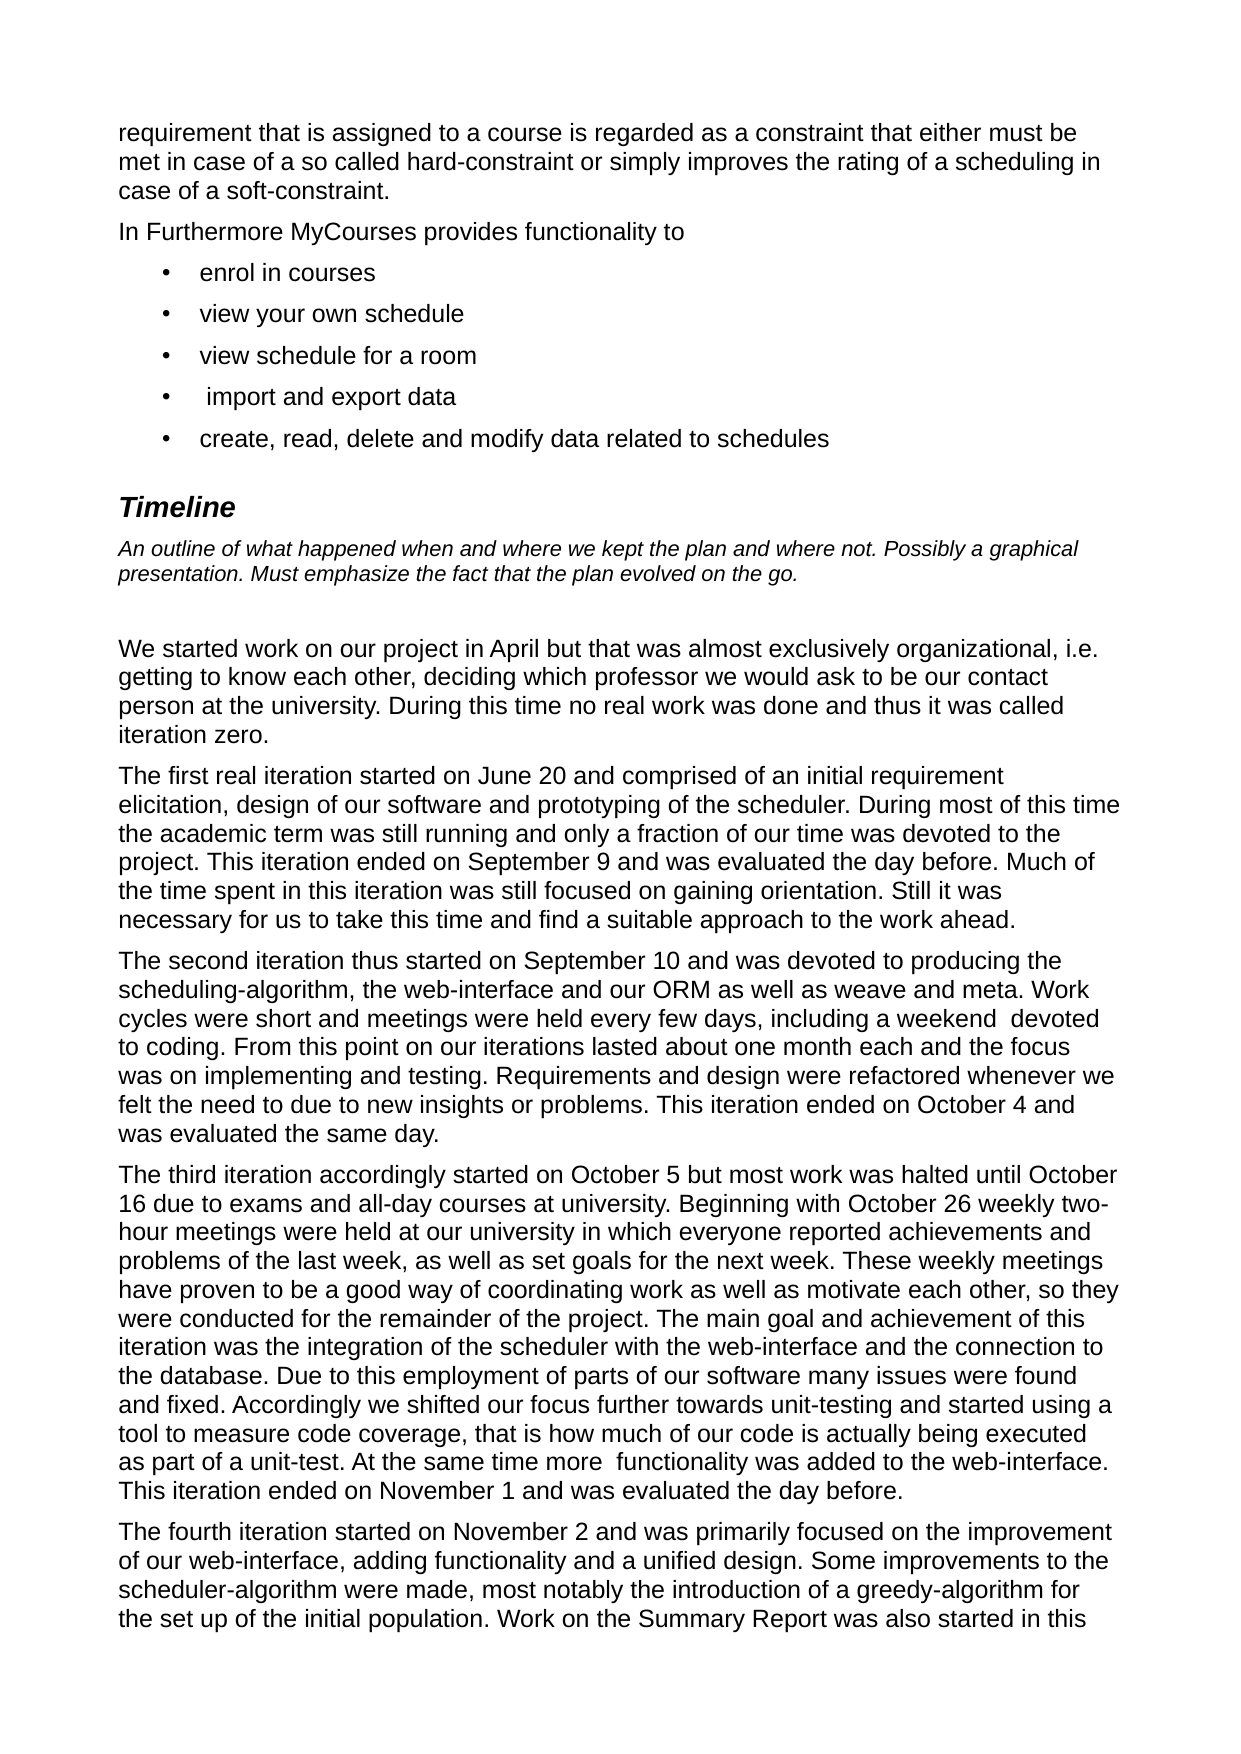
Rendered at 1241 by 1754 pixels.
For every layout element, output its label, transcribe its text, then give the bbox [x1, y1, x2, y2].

text We started work on our project in April but that was almost exclusively organizational, i.e. getting to know each other, deciding which professor we would ask to be our contact person at the university. During this time no real work was done and thus it was called iteration zero. [118, 633, 1122, 748]
text requirement that is assigned to a course is regarded as a constraint that either must be met in case of a so called hard-constraint or simply improves the rating of a scheduling in case of a soft-constraint. [118, 118, 1122, 204]
text The fourth iteration started on November 2 and was primarily focused on the improvement of our web-interface, adding functionality and a unified design. Some improvements to the scheduler-algorithm were made, most notably the introduction of a greedy-algorithm for the set up of the initial population. Work on the Summary Report was also started in this [118, 1517, 1122, 1632]
text The third iteration accordingly started on October 5 but most work was halted until October 16 due to exams and all-day courses at university. Beginning with October 26 weekly two-hour meetings were held at our university in which everyone reported achievements and problems of the last week, as well as set goals for the next week. These weekly meetings have proven to be a good way of coordinating work as well as motivate each other, so they were conducted for the remainder of the project. The main goal and achievement of this iteration was the integration of the scheduler with the web-interface and the connection to the database. Due to this employment of parts of our software many issues were found and fixed. Accordingly we shifted our focus further towards unit-testing and started using a tool to measure code coverage, that is how much of our code is actually being executed as part of a unit-test. At the same time more functionality was added to the web-interface. This iteration ended on November 1 and was evaluated the day before. [118, 1160, 1122, 1505]
list create, read, delete and modify data related to schedules [162, 423, 1122, 452]
text An outline of what happened when and where we kept the plan and where not. Possibly a graphical presentation. Must emphasize the fact that the plan evolved on the go. [118, 536, 1122, 586]
text The first real iteration started on June 20 and comprised of an initial requirement elicitation, design of our software and prototyping of the scheduler. During most of this time the academic term was still running and only a fraction of our time was devoted to the project. This iteration ended on September 9 and was evaluated the day before. Much of the time spent in this iteration was still focused on gaining orientation. Still it was necessary for us to take this time and find a suitable approach to the work ahead. [118, 761, 1122, 933]
text In Furthermore MyCourses provides functionality to [118, 217, 1122, 246]
list view schedule for a room [162, 341, 1122, 370]
list view your own schedule [162, 299, 1122, 328]
subtitle Timeline [118, 490, 1122, 523]
text The second iteration thus started on September 10 and was devoted to producing the scheduling-algorithm, the web-interface and our ORM as well as weave and meta. Work cycles were short and meetings were held every few days, including a weekend devoted to coding. From this point on our iterations lasted about one month each and the focus was on implementing and testing. Requirements and design were refactored whenever we felt the need to due to new insights or problems. This iteration ended on October 4 and was evaluated the same day. [118, 946, 1122, 1147]
list enrol in courses [162, 258, 1122, 287]
list import and export data [162, 382, 1122, 411]
